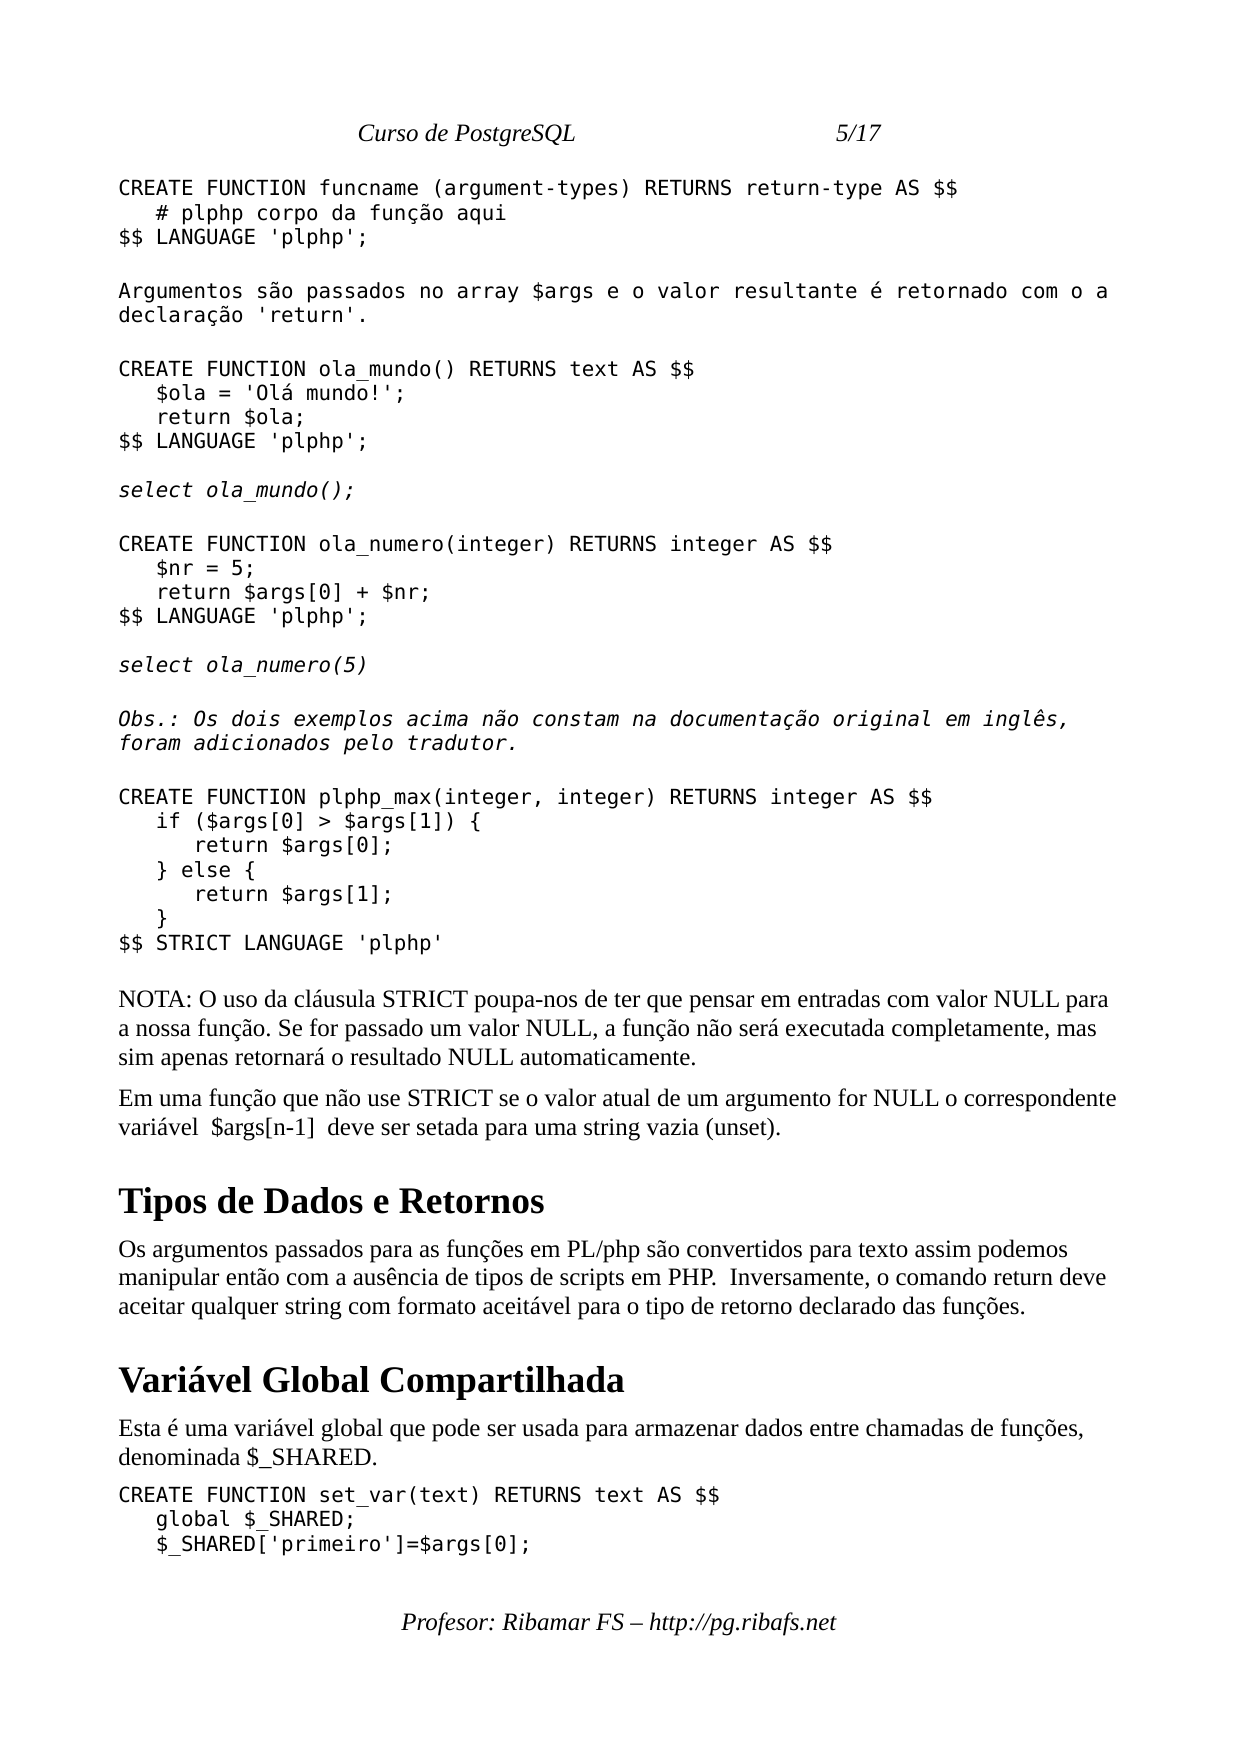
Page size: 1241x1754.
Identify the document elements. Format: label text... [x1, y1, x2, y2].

text CREATE FUNCTION ola_numero(integer) RETURNS integer AS $$ [118, 532, 1122, 556]
text Os argumentos passados para as funções em PL/php são convertidos para texto assim podemos manipular então com a ausência de tipos de scripts em PHP. Inversamente, o comando return deve aceitar qualquer string com formato aceitável para o tipo de retorno declarado das funções. [118, 1234, 1122, 1320]
text $$ STRICT LANGUAGE 'plphp' [118, 931, 1122, 955]
text NOTA: O uso da cláusula STRICT poupa-nos de ter que pensar em entradas com valor NULL para a nossa função. Se for passado um valor NULL, a função não será executada completamente, mas sim apenas retornará o resultado NULL automaticamente. [118, 984, 1122, 1071]
text $ola = 'Olá mundo!'; [118, 381, 1122, 405]
text Em uma função que não use STRICT se o valor atual de um argumento for NULL o correspondente variável $args[n-1] deve ser setada para uma string vazia (unset). [118, 1083, 1122, 1141]
text return $args[0] + $nr; [118, 580, 1122, 604]
text $$ LANGUAGE 'plphp'; [118, 429, 1122, 454]
text Argumentos são passados no array $args e o valor resultante é retornado com o a declaração 'return'. [118, 279, 1122, 327]
text select ola_numero(5) [118, 653, 1122, 677]
text return $ola; [118, 405, 1122, 429]
text select ola_mundo(); [118, 478, 1122, 502]
subtitle Tipos de Dados e Retornos [118, 1178, 1122, 1221]
text } [118, 906, 1122, 931]
text $$ LANGUAGE 'plphp'; [118, 225, 1122, 249]
text Obs.: Os dois exemplos acima não constam na documentação original em inglês, foram adicionados pelo tradutor. [118, 707, 1122, 755]
subtitle Variável Global Compartilhada [118, 1357, 1122, 1401]
text global $_SHARED; [118, 1507, 1122, 1532]
text $nr = 5; [118, 556, 1122, 580]
text $_SHARED['primeiro']=$args[0]; [118, 1532, 1122, 1556]
text Esta é uma variável global que pode ser usada para armazenar dados entre chamadas de funções, denominada $_SHARED. [118, 1413, 1122, 1471]
text $$ LANGUAGE 'plphp'; [118, 604, 1122, 653]
text if ($args[0] > $args[1]) { [118, 809, 1122, 833]
text CREATE FUNCTION set_var(text) RETURNS text AS $$ [118, 1483, 1122, 1507]
text CREATE FUNCTION ola_mundo() RETURNS text AS $$ [118, 357, 1122, 381]
text return $args[0]; [118, 833, 1122, 858]
text CREATE FUNCTION funcname (argument-types) RETURNS return-type AS $$ [118, 176, 1122, 201]
text CREATE FUNCTION plphp_max(integer, integer) RETURNS integer AS $$ [118, 785, 1122, 809]
text return $args[1]; [118, 882, 1122, 906]
text # plphp corpo da função aqui [118, 201, 1122, 225]
text } else { [118, 858, 1122, 882]
